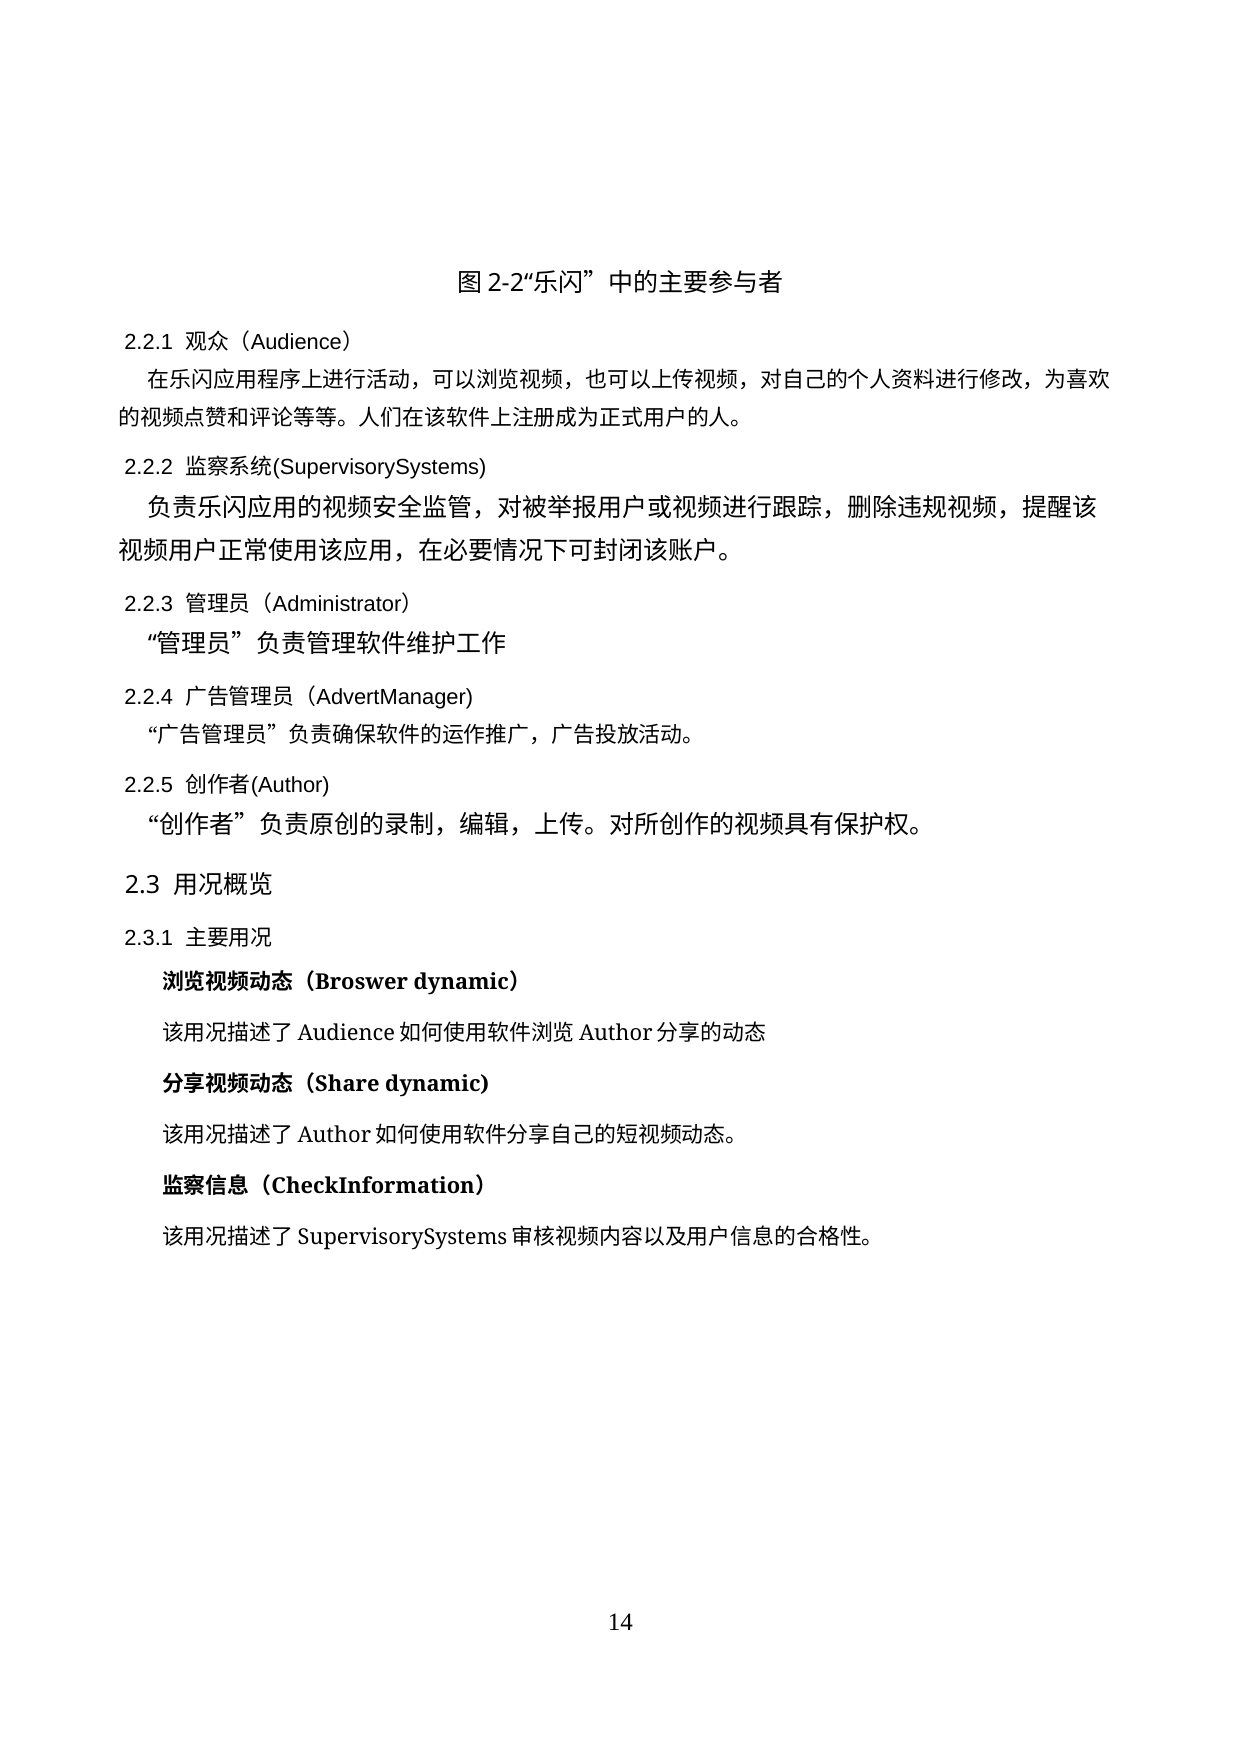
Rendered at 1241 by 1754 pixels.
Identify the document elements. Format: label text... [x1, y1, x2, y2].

subtitle 管理员（Administrator） [118, 586, 1122, 618]
text 浏览视频动态（Broswer dynamic） [118, 964, 1122, 996]
subtitle 监察系统(SupervisorySystems) [118, 449, 1122, 481]
subtitle 观众（Audience） [118, 324, 1122, 356]
subtitle 用况概览 [118, 864, 1122, 901]
text “广告管理员”负责确保软件的运作推广，广告投放活动。 [118, 717, 1122, 749]
text 图2-2“乐闪”中的主要参与者 [118, 262, 1122, 298]
subtitle 创作者(Author) [118, 767, 1122, 798]
text 在乐闪应用程序上进行活动，可以浏览视频，也可以上传视频，对自己的个人资料进行修改，为喜欢的视频点赞和评论等等。人们在该软件上注册成为正式用户的人。 [118, 362, 1122, 431]
text 该用况描述了Author如何使用软件分享自己的短视频动态。 [118, 1117, 1122, 1149]
text 该用况描述了Audience如何使用软件浏览Author分享的动态 [118, 1015, 1122, 1047]
subtitle 主要用况 [118, 920, 1122, 951]
text 监察信息（CheckInformation） [118, 1168, 1122, 1200]
subtitle 广告管理员（AdvertManager) [118, 679, 1122, 711]
text 分享视频动态（Share dynamic) [118, 1066, 1122, 1098]
text 该用况描述了SupervisorySystems审核视频内容以及用户信息的合格性。 [118, 1219, 1122, 1251]
text 负责乐闪应用的视频安全监管，对被举报用户或视频进行跟踪，删除违规视频，提醒该视频用户正常使用该应用，在必要情况下可封闭该账户。 [118, 487, 1122, 567]
text “管理员”负责管理软件维护工作 [118, 624, 1122, 660]
text “创作者”负责原创的录制，编辑，上传。对所创作的视频具有保护权。 [118, 805, 1122, 841]
